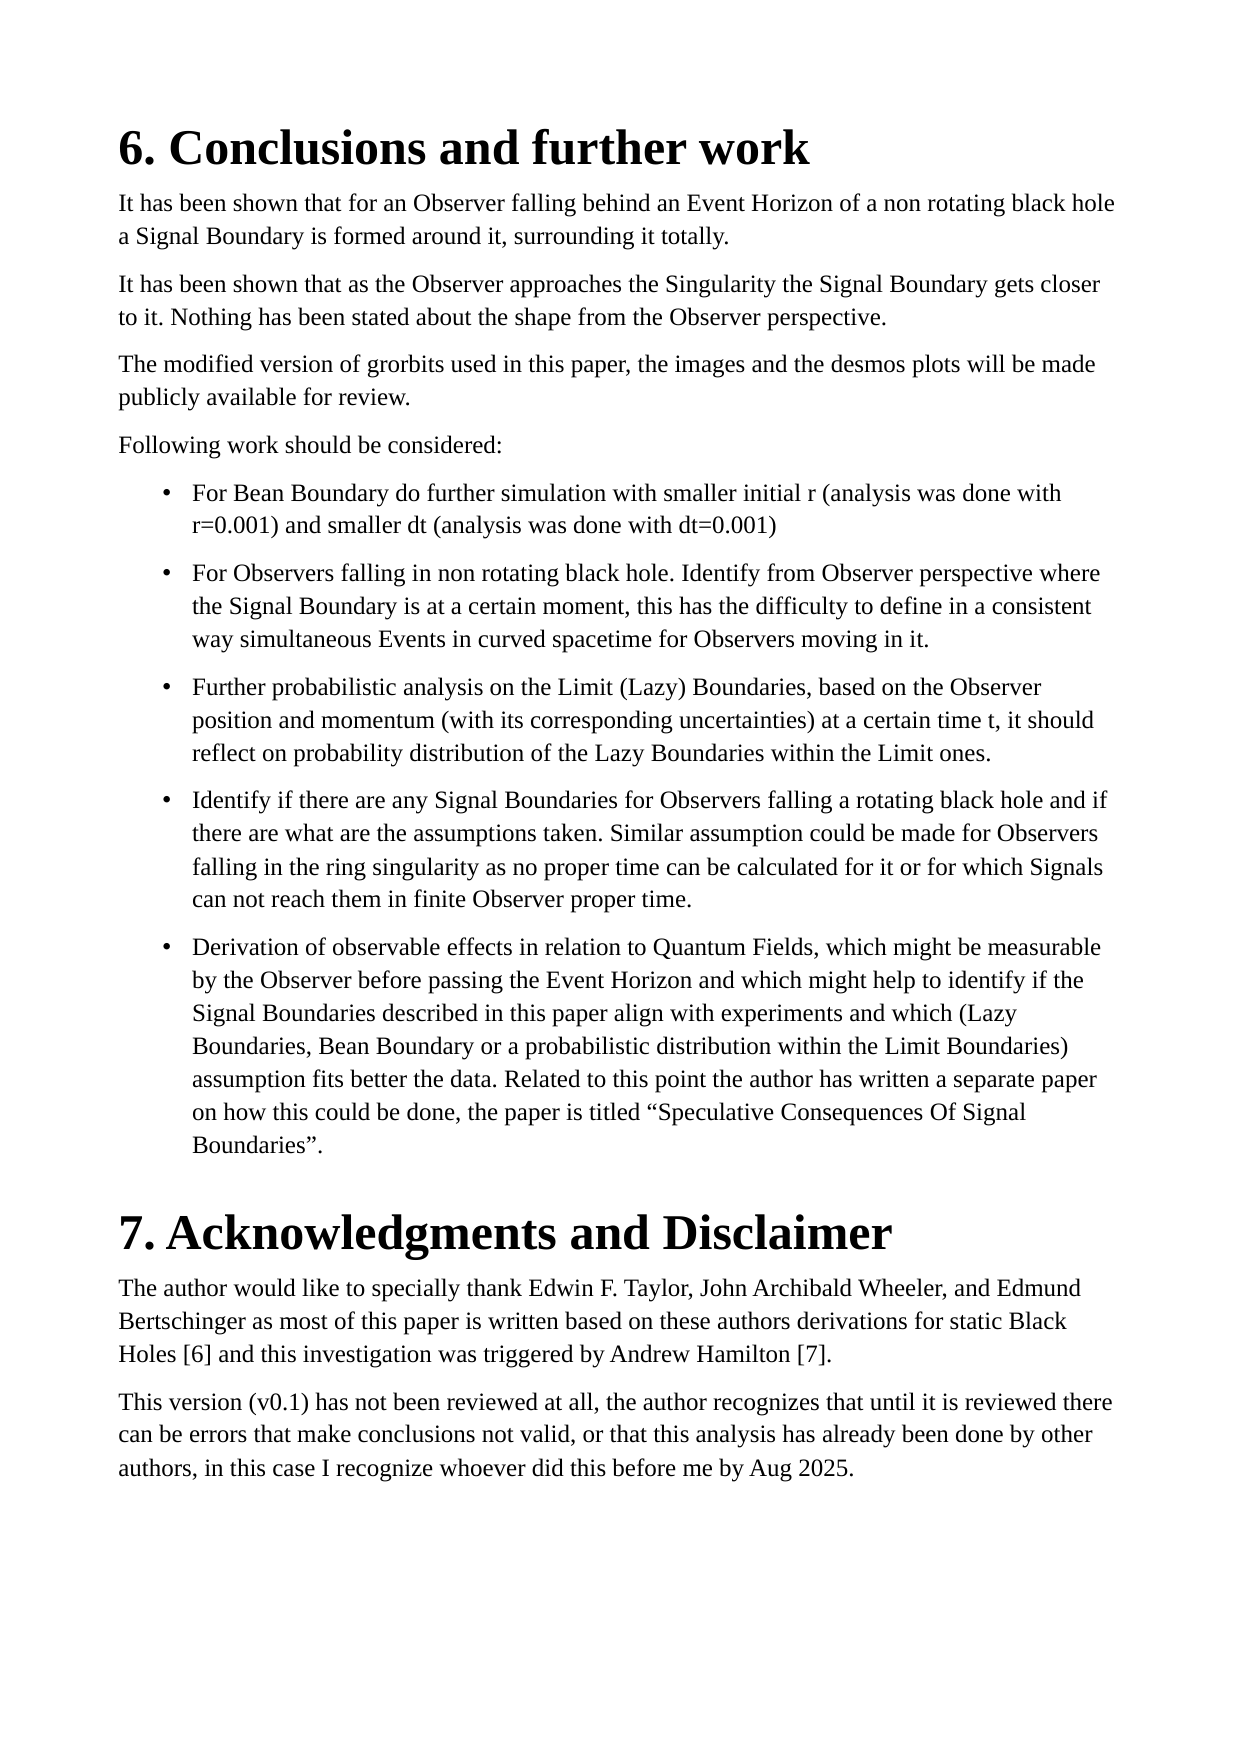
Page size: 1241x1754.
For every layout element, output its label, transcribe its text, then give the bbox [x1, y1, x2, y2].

text The author would like to specially thank Edwin F. Taylor, John Archibald Wheeler, and Edmund Bertschinger as most of this paper is written based on these authors derivations for static Black Holes [6] and this investigation was triggered by Andrew Hamilton [7]. [118, 1273, 1122, 1368]
list For Bean Boundary do further simulation with smaller initial r (analysis was done with r=0.001) and smaller dt (analysis was done with dt=0.001) [162, 478, 1122, 539]
text It has been shown that for an Observer falling behind an Event Horizon of a non rotating black hole a Signal Boundary is formed around it, surrounding it totally. [118, 188, 1122, 250]
text Following work should be considered: [118, 430, 1122, 459]
text The modified version of grorbits used in this paper, the images and the desmos plots will be made publicly available for review. [118, 349, 1122, 411]
list For Observers falling in non rotating black hole. Identify from Observer perspective where the Signal Boundary is at a certain moment, this has the difficulty to define in a consistent way simultaneous Events in curved spacetime for Observers moving in it. [162, 558, 1122, 653]
text This version (v0.1) has not been reviewed at all, the author recognizes that until it is reviewed there can be errors that make conclusions not valid, or that this analysis has already been done by other authors, in this case I recognize whoever did this before me by Aug 2025. [118, 1387, 1122, 1481]
list Identify if there are any Signal Boundaries for Observers falling a rotating black hole and if there are what are the assumptions taken. Similar assumption could be made for Observers falling in the ring singularity as no proper time can be calculated for it or for which Signals can not reach them in finite Observer proper time. [162, 786, 1122, 913]
list Further probabilistic analysis on the Limit (Lazy) Boundaries, based on the Observer position and momentum (with its corresponding uncertainties) at a certain time t, it should reflect on probability distribution of the Lazy Boundaries within the Limit ones. [162, 672, 1122, 767]
text It has been shown that as the Observer approaches the Singularity the Signal Boundary gets closer to it. Nothing has been stated about the shape from the Observer perspective. [118, 269, 1122, 331]
subtitle 6. Conclusions and further work [118, 118, 1122, 176]
subtitle 7. Acknowledgments and Disclaimer [118, 1203, 1122, 1260]
list Derivation of observable effects in relation to Quantum Fields, which might be measurable by the Observer before passing the Event Horizon and which might help to identify if the Signal Boundaries described in this paper align with experiments and which (Lazy Boundaries, Bean Boundary or a probabilistic distribution within the Limit Boundaries) assumption fits better the data. Related to this point the author has written a separate paper on how this could be done, the paper is titled “Speculative Consequences Of Signal Boundaries”. [162, 932, 1122, 1159]
